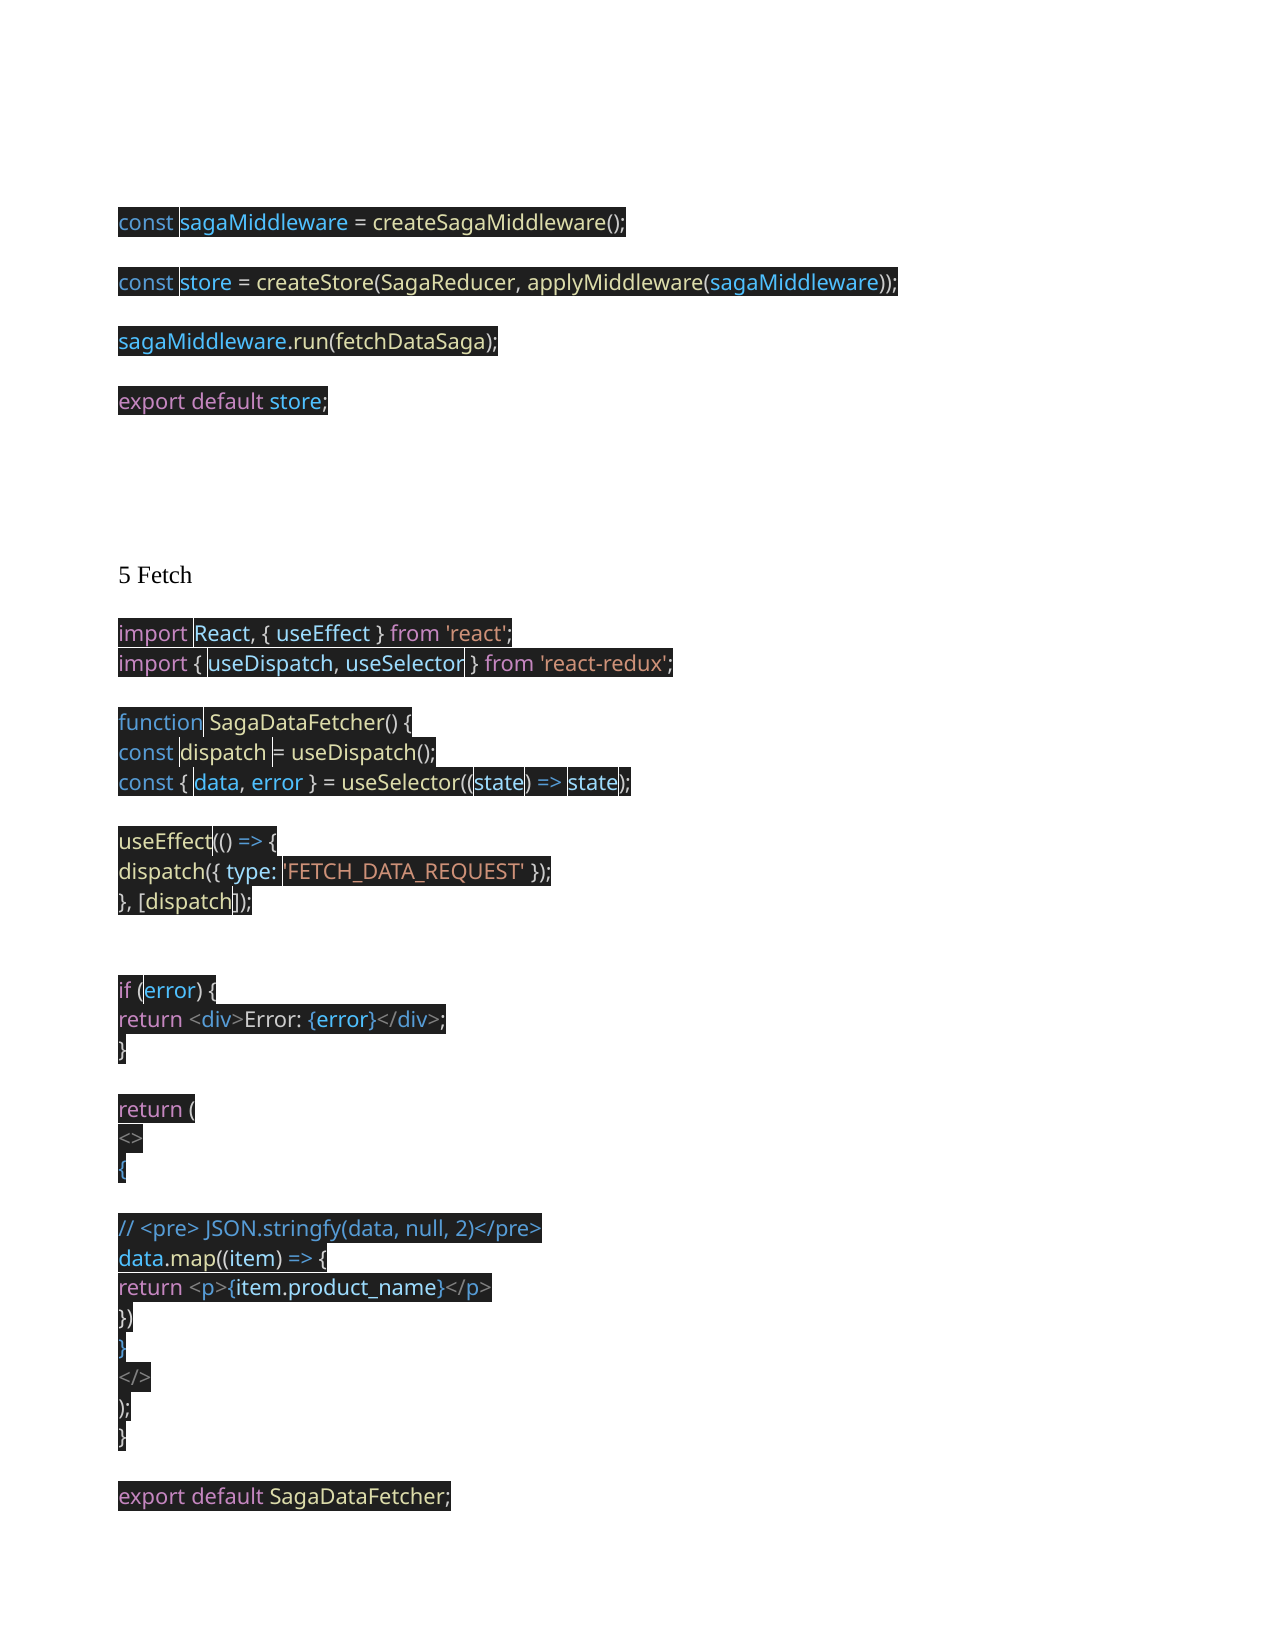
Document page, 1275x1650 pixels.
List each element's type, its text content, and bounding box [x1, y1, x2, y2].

text const dispatch = useDispatch(); [118, 737, 1157, 767]
text dispatch({ type: 'FETCH_DATA_REQUEST' }); [118, 856, 1157, 886]
text return ( [118, 1094, 1157, 1123]
text </> [118, 1362, 1157, 1392]
text }) [118, 1302, 1157, 1332]
text // <pre> JSON.stringfy(data, null, 2)</pre> [118, 1213, 1157, 1243]
text 5 Fetch [118, 560, 1157, 589]
text { [118, 1153, 1157, 1183]
text return <p>{item.product_name}</p> [118, 1272, 1157, 1302]
text const { data, error } = useSelector((state) => state); [118, 767, 1157, 796]
text } [118, 1034, 1157, 1064]
text <> [118, 1123, 1157, 1153]
text return <div>Error: {error}</div>; [118, 1004, 1157, 1034]
text function SagaDataFetcher() { [118, 707, 1157, 737]
text const store = createStore(SagaReducer, applyMiddleware(sagaMiddleware)); [118, 267, 1157, 296]
text export default store; [118, 386, 1157, 415]
text import { useDispatch, useSelector } from 'react-redux'; [118, 647, 1157, 677]
text }, [dispatch]); [118, 886, 1157, 915]
text } [118, 1332, 1157, 1362]
text if (error) { [118, 974, 1157, 1004]
text export default SagaDataFetcher; [118, 1481, 1157, 1511]
text } [118, 1421, 1157, 1451]
text data.map((item) => { [118, 1243, 1157, 1272]
text import React, { useEffect } from 'react'; [118, 618, 1157, 647]
text const sagaMiddleware = createSagaMiddleware(); [118, 207, 1157, 237]
text ); [118, 1392, 1157, 1421]
text sagaMiddleware.run(fetchDataSaga); [118, 326, 1157, 356]
text useEffect(() => { [118, 826, 1157, 856]
